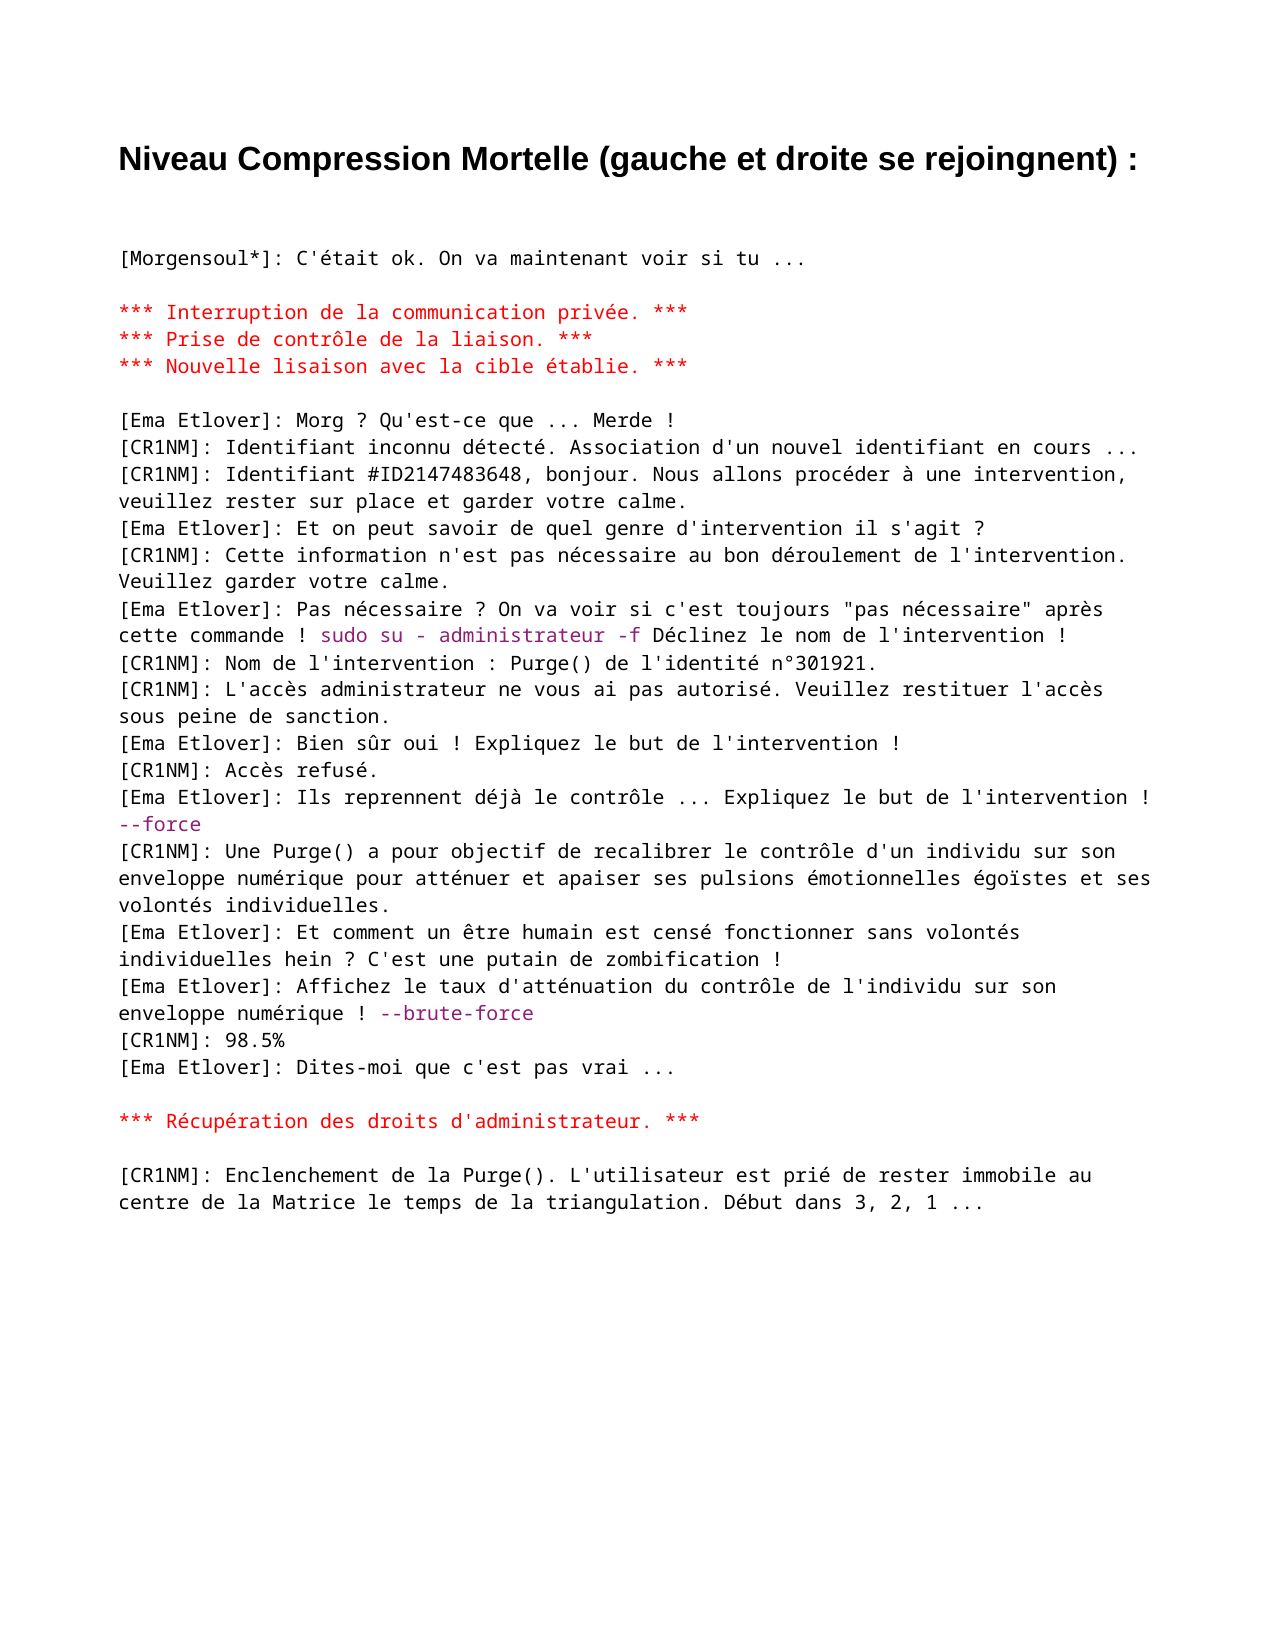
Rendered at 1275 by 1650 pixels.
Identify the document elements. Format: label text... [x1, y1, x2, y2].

text *** Prise de contrôle de la liaison. *** [118, 325, 1157, 352]
text [CR1NM]: Identifiant #ID2147483648, bonjour. Nous allons procéder à une intervention, veuillez rester sur place et garder votre calme. [118, 460, 1157, 514]
subtitle Niveau Compression Mortelle (gauche et droite se rejoingnent) : [118, 139, 1157, 178]
text [Ema Etlover]: Bien sûr oui ! Expliquez le but de l'intervention ! [118, 730, 1157, 757]
text [CR1NM]: Une Purge() a pour objectif de recalibrer le contrôle d'un individu sur son enveloppe numérique pour atténuer et apaiser ses pulsions émotionnelles égoïstes et ses volontés individuelles. [118, 838, 1157, 918]
text [CR1NM]: 98.5% [118, 1026, 1157, 1053]
text [Ema Etlover]: Dites-moi que c'est pas vrai ... [118, 1053, 1157, 1080]
text *** Nouvelle lisaison avec la cible établie. *** [118, 352, 1157, 379]
text [CR1NM]: Accès refusé. [118, 757, 1157, 784]
text [Ema Etlover]: Morg ? Qu'est-ce que ... Merde ! [118, 406, 1157, 433]
text *** Récupération des droits d'administrateur. *** [118, 1107, 1157, 1134]
text [Ema Etlover]: Pas nécessaire ? On va voir si c'est toujours "pas nécessaire" après cette commande ! sudo su - administrateur -f Déclinez le nom de l'intervention ! [118, 595, 1157, 649]
text [Ema Etlover]: Et comment un être humain est censé fonctionner sans volontés individuelles hein ? C'est une putain de zombification ! [118, 918, 1157, 972]
text [CR1NM]: Identifiant inconnu détecté. Association d'un nouvel identifiant en cours ... [118, 433, 1157, 460]
text [Ema Etlover]: Et on peut savoir de quel genre d'intervention il s'agit ? [118, 514, 1157, 541]
text [CR1NM]: L'accès administrateur ne vous ai pas autorisé. Veuillez restituer l'accès sous peine de sanction. [118, 676, 1157, 730]
text [Morgensoul*]: C'était ok. On va maintenant voir si tu ... [118, 244, 1157, 271]
text [Ema Etlover]: Ils reprennent déjà le contrôle ... Expliquez le but de l'intervention ! --force [118, 784, 1157, 838]
text *** Interruption de la communication privée. *** [118, 298, 1157, 325]
text [CR1NM]: Enclenchement de la Purge(). L'utilisateur est prié de rester immobile au centre de la Matrice le temps de la triangulation. Début dans 3, 2, 1 ... [118, 1161, 1157, 1215]
text [CR1NM]: Nom de l'intervention : Purge() de l'identité n°301921. [118, 649, 1157, 676]
text [CR1NM]: Cette information n'est pas nécessaire au bon déroulement de l'intervention. Veuillez garder votre calme. [118, 541, 1157, 595]
text [Ema Etlover]: Affichez le taux d'atténuation du contrôle de l'individu sur son enveloppe numérique ! --brute-force [118, 972, 1157, 1026]
